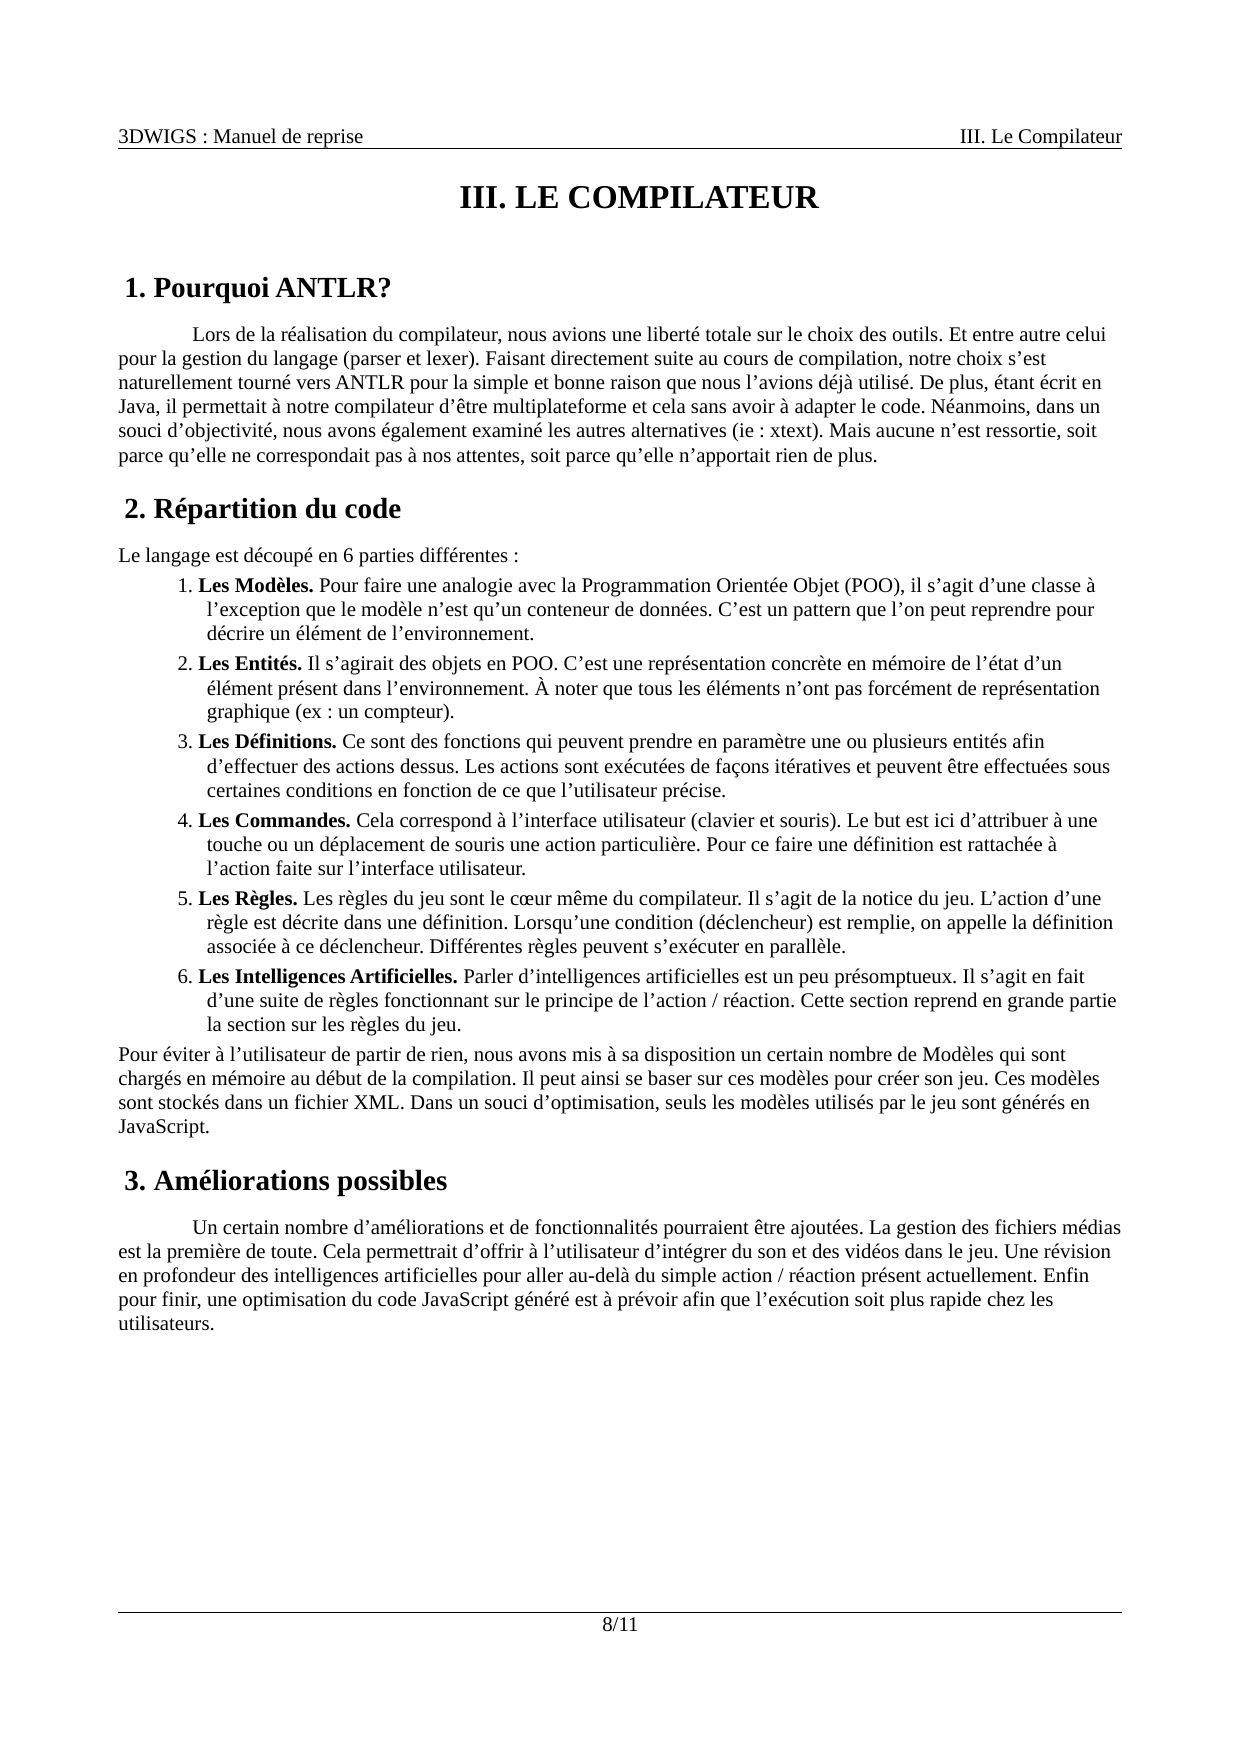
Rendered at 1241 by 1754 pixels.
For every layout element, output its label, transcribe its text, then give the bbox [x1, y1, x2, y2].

subtitle Améliorations possibles [124, 1163, 1122, 1197]
text Lors de la réalisation du compilateur, nous avions une liberté totale sur le choix des outils. Et entre autre celui pour la gestion du langage (parser et lexer). Faisant directement suite au cours de compilation, notre choix s’est naturellement tourné vers ANTLR pour la simple et bonne raison que nous l’avions déjà utilisé. De plus, étant écrit en Java, il permettait à notre compilateur d’être multiplateforme et cela sans avoir à adapter le code. Néanmoins, dans un souci d’objectivité, nous avons également examiné les autres alternatives (ie : xtext). Mais aucune n’est ressortie, soit parce qu’elle ne correspondait pas à nos attentes, soit parce qu’elle n’apportait rien de plus. [118, 322, 1122, 467]
list Les Modèles. Pour faire une analogie avec la Programmation Orientée Objet (POO), il s’agit d’une classe à l’exception que le modèle n’est qu’un conteneur de données. C’est un pattern que l’on peut reprendre pour décrire un élément de l’environnement. [177, 573, 1122, 645]
list Les Définitions. Ce sont des fonctions qui peuvent prendre en paramètre une ou plusieurs entités afin d’effectuer des actions dessus. Les actions sont exécutées de façons itératives et peuvent être effectuées sous certaines conditions en fonction de ce que l’utilisateur précise. [177, 729, 1122, 802]
subtitle Pourquoi ANTLR? [124, 270, 1122, 304]
list Les Règles. Les règles du jeu sont le cœur même du compilateur. Il s’agit de la notice du jeu. L’action d’une règle est décrite dans une définition. Lorsqu’une condition (déclencheur) est remplie, on appelle la définition associée à ce déclencheur. Différentes règles peuvent s’exécuter en parallèle. [177, 886, 1122, 958]
subtitle Le Compilateur [118, 178, 1122, 216]
text Pour éviter à l’utilisateur de partir de rien, nous avons mis à sa disposition un certain nombre de Modèles qui sont chargés en mémoire au début de la compilation. Il peut ainsi se baser sur ces modèles pour créer son jeu. Ces modèles sont stockés dans un fichier XML. Dans un souci d’optimisation, seuls les modèles utilisés par le jeu sont générés en JavaScript. [118, 1042, 1122, 1138]
list Les Entités. Il s’agirait des objets en POO. C’est une représentation concrète en mémoire de l’état d’un élément présent dans l’environnement. À noter que tous les éléments n’ont pas forcément de représentation graphique (ex : un compteur). [177, 651, 1122, 723]
list Les Commandes. Cela correspond à l’interface utilisateur (clavier et souris). Le but est ici d’attribuer à une touche ou un déplacement de souris une action particulière. Pour ce faire une définition est rattachée à l’action faite sur l’interface utilisateur. [177, 808, 1122, 880]
subtitle Répartition du code [124, 491, 1122, 525]
text Le langage est découpé en 6 parties différentes : [118, 543, 1122, 567]
text Un certain nombre d’améliorations et de fonctionnalités pourraient être ajoutées. La gestion des fichiers médias est la première de toute. Cela permettrait d’offrir à l’utilisateur d’intégrer du son et des vidéos dans le jeu. Une révision en profondeur des intelligences artificielles pour aller au-delà du simple action / réaction présent actuellement. Enfin pour finir, une optimisation du code JavaScript généré est à prévoir afin que l’exécution soit plus rapide chez les utilisateurs. [118, 1215, 1122, 1335]
list Les Intelligences Artificielles. Parler d’intelligences artificielles est un peu présomptueux. Il s’agit en fait d’une suite de règles fonctionnant sur le principe de l’action / réaction. Cette section reprend en grande partie la section sur les règles du jeu. [177, 964, 1122, 1036]
